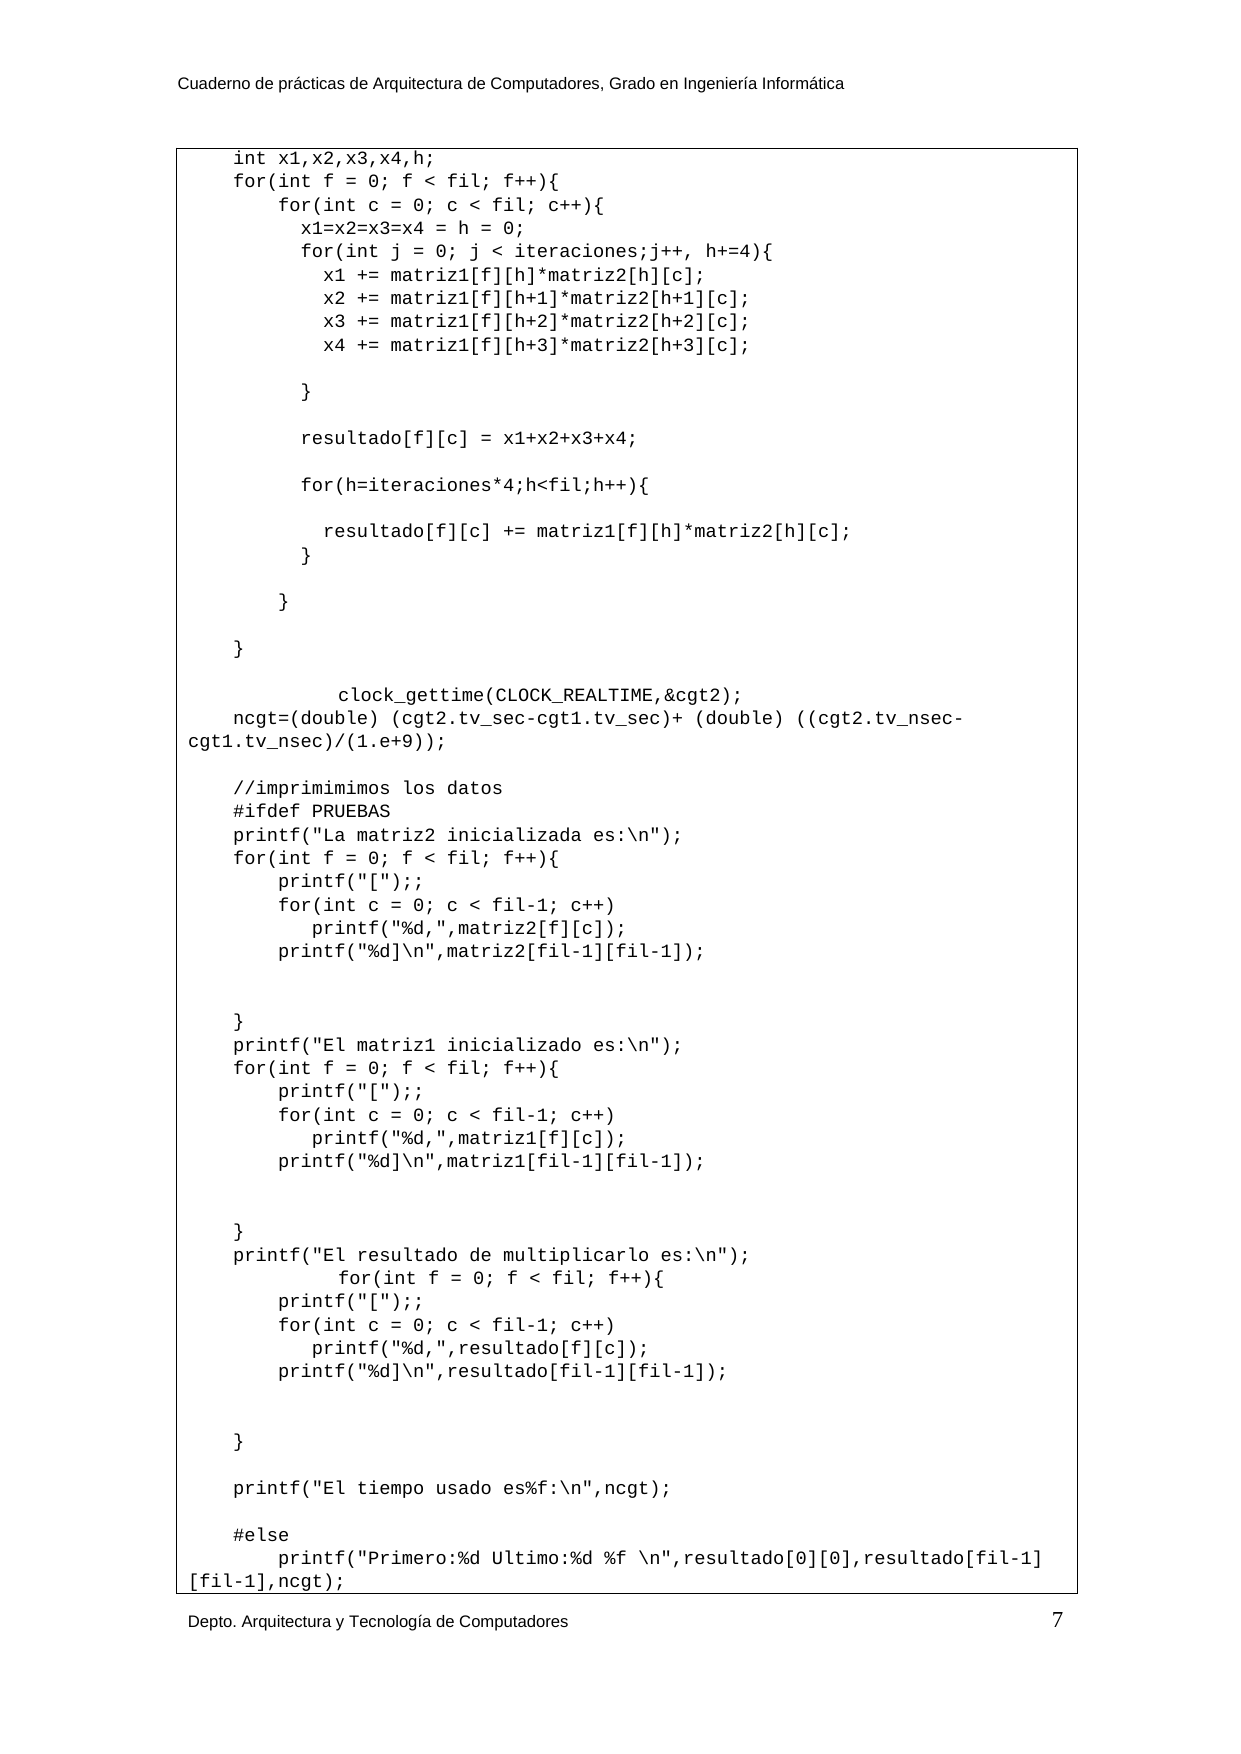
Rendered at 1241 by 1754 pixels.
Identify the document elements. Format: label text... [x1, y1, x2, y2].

table_header int x1,x2,x3,x4,h; for(int f = 0; f < fil; f++){ for(int c = 0; c < fil; c++){ x1=x2=x3=x4 = h = 0; for(int j = 0; j < iteraciones;j++, h+=4){ x1 += matriz1[f][h]*matriz2[h][c]; x2 += matriz1[f][h+1]*matriz2[h+1][c]; x3 += matriz1[f][h+2]*matriz2[h+2][c]; x4 += matriz1[f][h+3]*matriz2[h+3][c]; } resultado[f][c] = x1+x2+x3+x4; for(h=iteraciones*4;h<fil;h++){ resultado[f][c] += matriz1[f][h]*matriz2[h][c]; } } } clock_gettime(CLOCK_REALTIME,&cgt2); ncgt=(double) (cgt2.tv_sec-cgt1.tv_sec)+ (double) ((cgt2.tv_nsec-cgt1.tv_nsec)/(1.e+9)); //imprimimimos los datos #ifdef PRUEBAS printf("La matriz2 inicializada es:\n"); for(int f = 0; f < fil; f++){ printf("[");; for(int c = 0; c < fil-1; c++) printf("%d,",matriz2[f][c]); printf("%d]\n",matriz2[fil-1][fil-1]); } printf("El matriz1 inicializado es:\n"); for(int f = 0; f < fil; f++){ printf("[");; for(int c = 0; c < fil-1; c++) printf("%d,",matriz1[f][c]); printf("%d]\n",matriz1[fil-1][fil-1]); } printf("El resultado de multiplicarlo es:\n"); for(int f = 0; f < fil; f++){ printf("[");; for(int c = 0; c < fil-1; c++) printf("%d,",resultado[f][c]); printf("%d]\n",resultado[fil-1][fil-1]); } printf("El tiempo usado es%f:\n",ncgt); #else printf("Primero:%d Ultimo:%d %f \n",resultado[0][0],resultado[fil-1][fil-1],ncgt); [177, 149, 1077, 1593]
